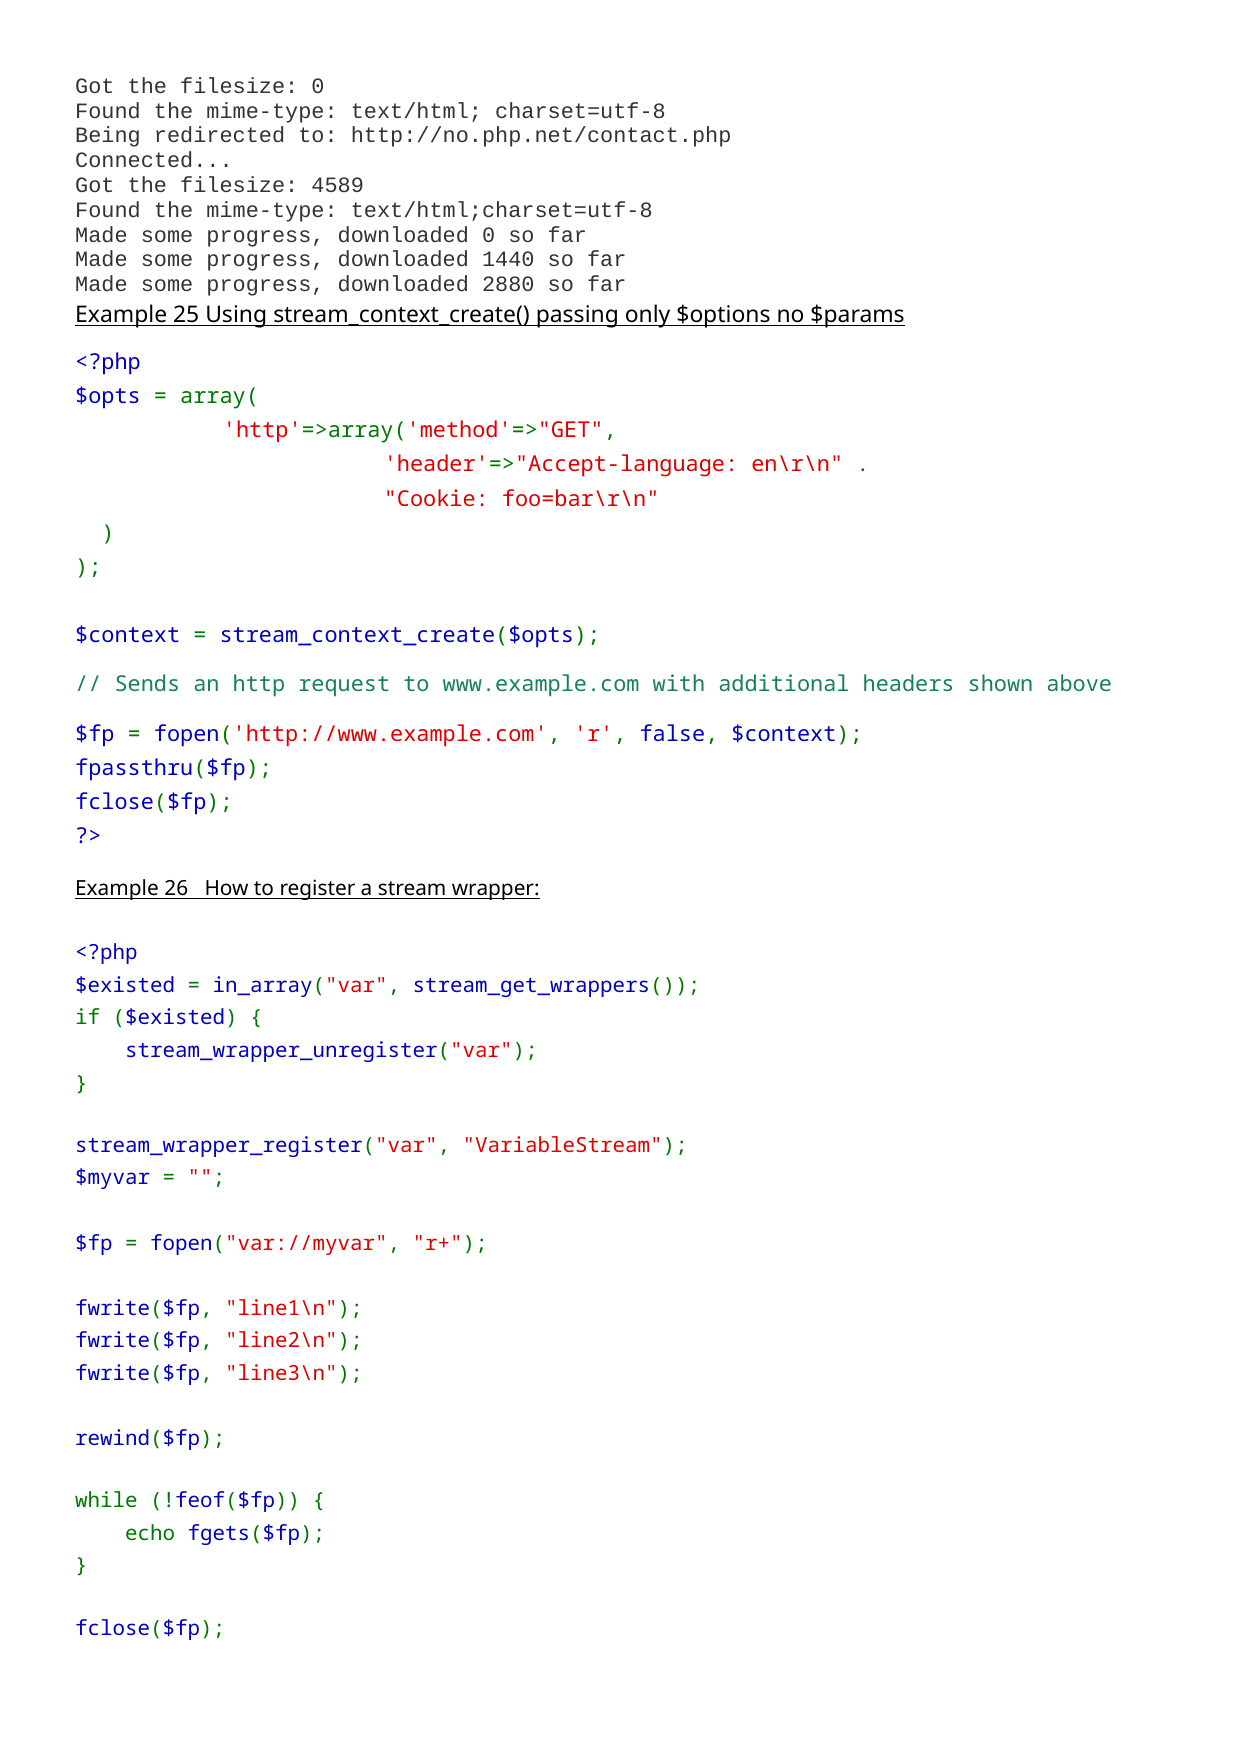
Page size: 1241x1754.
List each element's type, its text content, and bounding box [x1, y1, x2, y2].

text Made some progress, downloaded 2880 so far [75, 273, 1166, 298]
text fclose($fp); [75, 1613, 1166, 1641]
text Example 26 How to register a stream wrapper: [75, 872, 1166, 902]
text $fp = fopen('http://www.example.com', 'r', false, $context); fpassthru($fp); fclose($fp); ?> [75, 717, 1166, 850]
text stream_wrapper_register("var", "VariableStream"); $myvar = ""; $fp = fopen("var://myvar", "r+"); fwrite($fp, "line1\n"); fwrite($fp, "line2\n"); fwrite($fp, "line3\n"); rewind($fp); [75, 1130, 1166, 1452]
text Found the mime-type: text/html;charset=utf-8 [75, 199, 1166, 224]
text Being redirected to: http://no.php.net/contact.php [75, 124, 1166, 149]
text Found the mime-type: text/html; charset=utf-8 [75, 100, 1166, 124]
text Made some progress, downloaded 0 so far [75, 224, 1166, 248]
text <?php $opts = array( 'http'=>array('method'=>"GET", 'header'=>"Accept-language: en\r\n" . "Cookie: foo=bar\r\n" ) ); $context = stream_context_create($opts); [75, 346, 1166, 649]
text Example 25 Using stream_context_create() passing only $options no $params [75, 298, 1166, 329]
text Got the filesize: 0 [75, 75, 1166, 100]
text Made some progress, downloaded 1440 so far [75, 248, 1166, 273]
text while (!feof($fp)) { echo fgets($fp); } [75, 1485, 1166, 1579]
text Connected... [75, 149, 1166, 174]
text // Sends an http request to www.example.com with additional headers shown above [75, 668, 1166, 698]
text <?php $existed = in_array("var", stream_get_wrappers()); if ($existed) { stream_wrapper_unregister("var"); } [75, 937, 1166, 1096]
text Got the filesize: 4589 [75, 174, 1166, 199]
